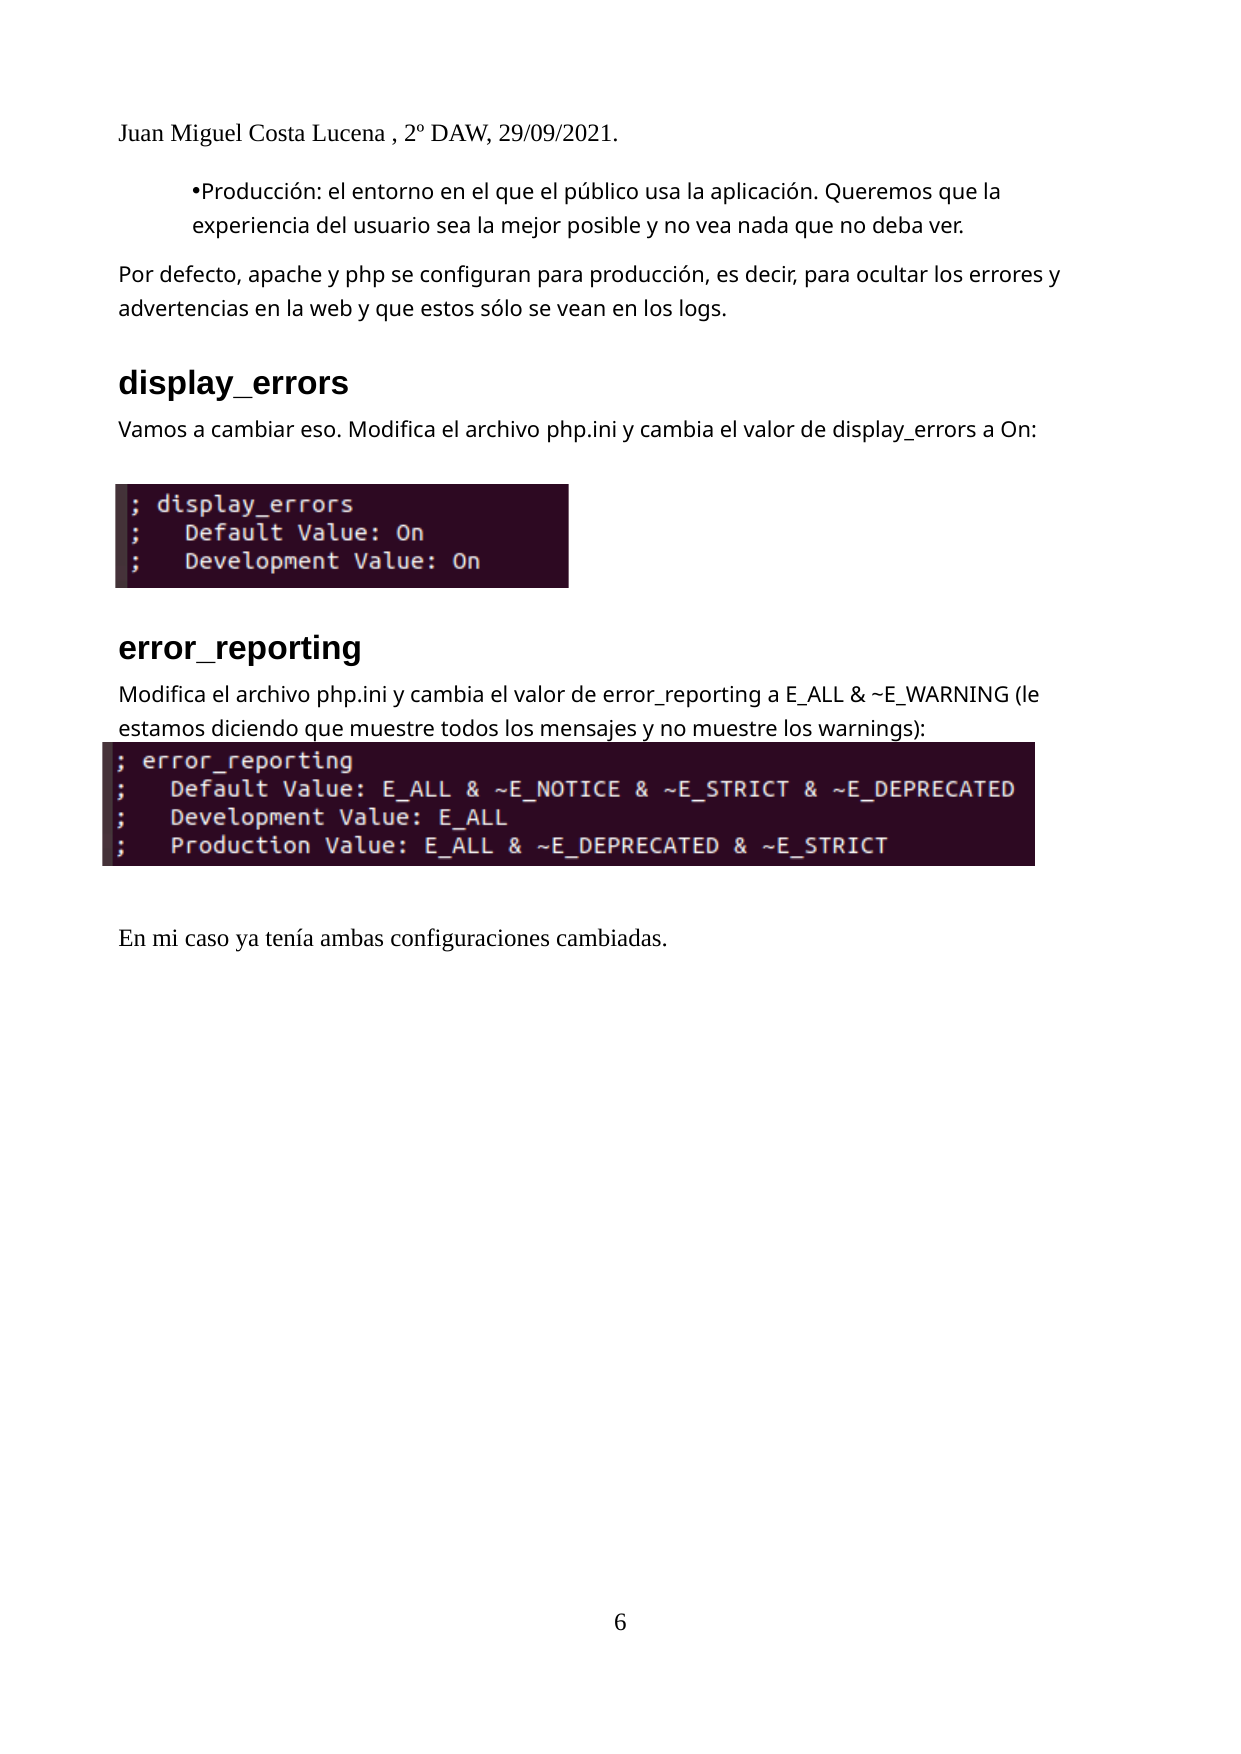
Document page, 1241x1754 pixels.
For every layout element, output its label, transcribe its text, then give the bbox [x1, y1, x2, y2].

subtitle display_errors [118, 363, 1122, 402]
text En mi caso ya tenía ambas configuraciones cambiadas. [118, 923, 1122, 952]
subtitle error_reporting [118, 627, 1122, 666]
text Modifica el archivo php.ini y cambia el valor de error_reporting a E_ALL & ~E_WARNING (le estamos diciendo que muestre todos los mensajes y no muestre los warnings): [118, 679, 1122, 743]
text Por defecto, apache y php se configuran para producción, es decir, para ocultar los errores y advertencias en la web y que estos sólo se vean en los logs. [118, 259, 1122, 323]
picture [115, 484, 569, 588]
list Producción: el entorno en el que el público usa la aplicación. Queremos que la experiencia del usuario sea la mejor posible y no vea nada que no deba ver. [118, 176, 1122, 240]
text Vamos a cambiar eso. Modifica el archivo php.ini y cambia el valor de display_errors a On: [118, 414, 1122, 444]
picture [102, 742, 1035, 866]
